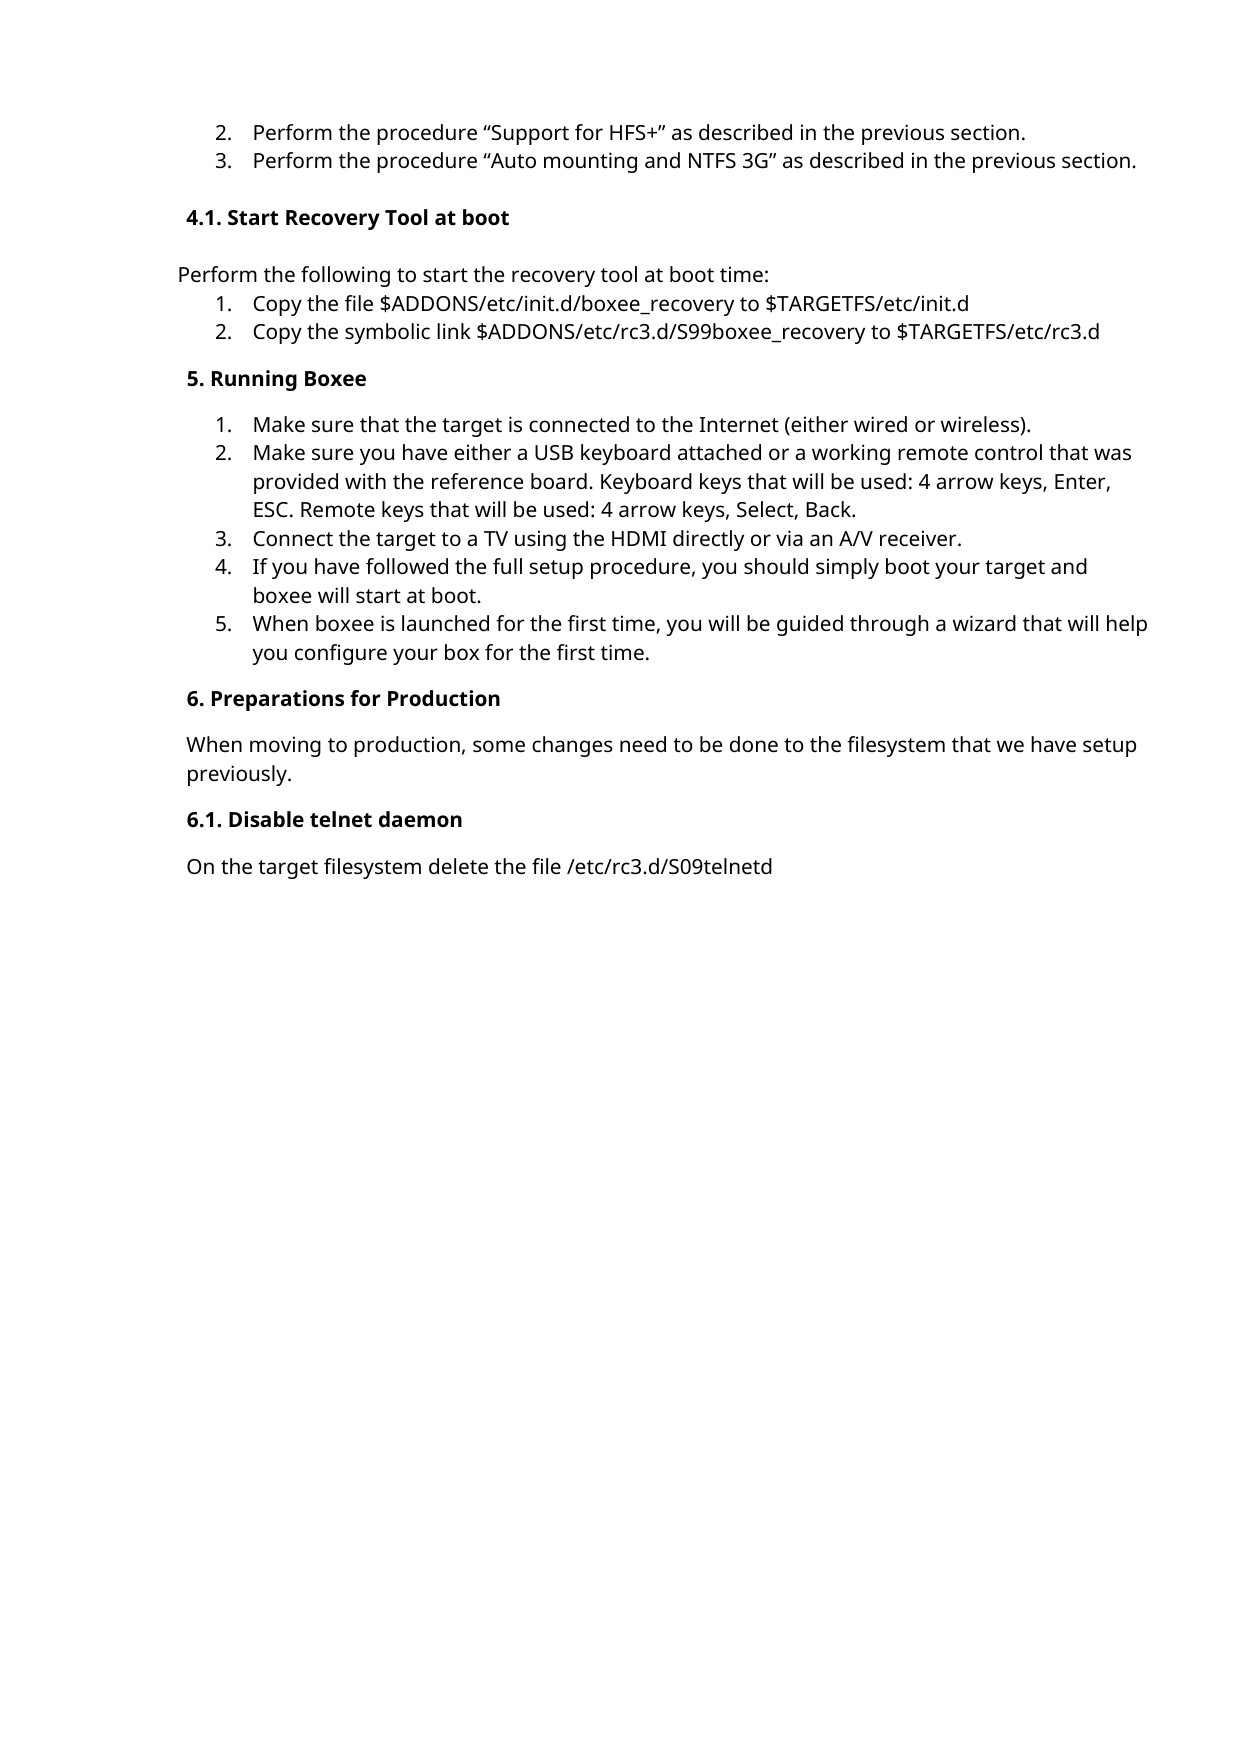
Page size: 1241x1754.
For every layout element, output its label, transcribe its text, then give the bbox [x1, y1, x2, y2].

list Perform the following to start the recovery tool at boot time: [770, 260, 1143, 289]
subtitle 6. Preparations for Production [501, 684, 1142, 712]
list Make sure you have either a USB keyboard attached or a working remote control that was provided with the reference board. Keyboard keys that will be used: 4 arrow keys, Enter, ESC. Remote keys that will be used: 4 arrow keys, Select, Back. [215, 438, 1152, 524]
text On the target filesystem delete the file /etc/rc3.d/S09telnetd [773, 852, 1143, 880]
subtitle 5. Running Boxee [367, 364, 1142, 392]
list Copy the file $ADDONS/etc/init.d/boxee_recovery to $TARGETFS/etc/init.d [970, 289, 1152, 317]
list Connect the target to a TV using the HDMI directly or via an A/V receiver. [963, 524, 1152, 552]
list Make sure that the target is connected to the Internet (either wired or wireless). [1032, 410, 1152, 438]
subtitle 6.1. Disable telnet daemon [463, 805, 1142, 834]
list Perform the procedure “Support for HFS+” as described in the previous section. [1027, 118, 1152, 147]
text When moving to production, some changes need to be done to the filesystem that we have setup previously. [292, 731, 1143, 787]
list When boxee is launched for the first time, you will be guided through a wizard that will help you configure your box for the first time. [650, 609, 1152, 666]
text 4.1. Start Recovery Tool at boot [186, 203, 1143, 232]
list If you have followed the full setup procedure, you should simply boot your target and boxee will start at boot. [482, 552, 1152, 609]
